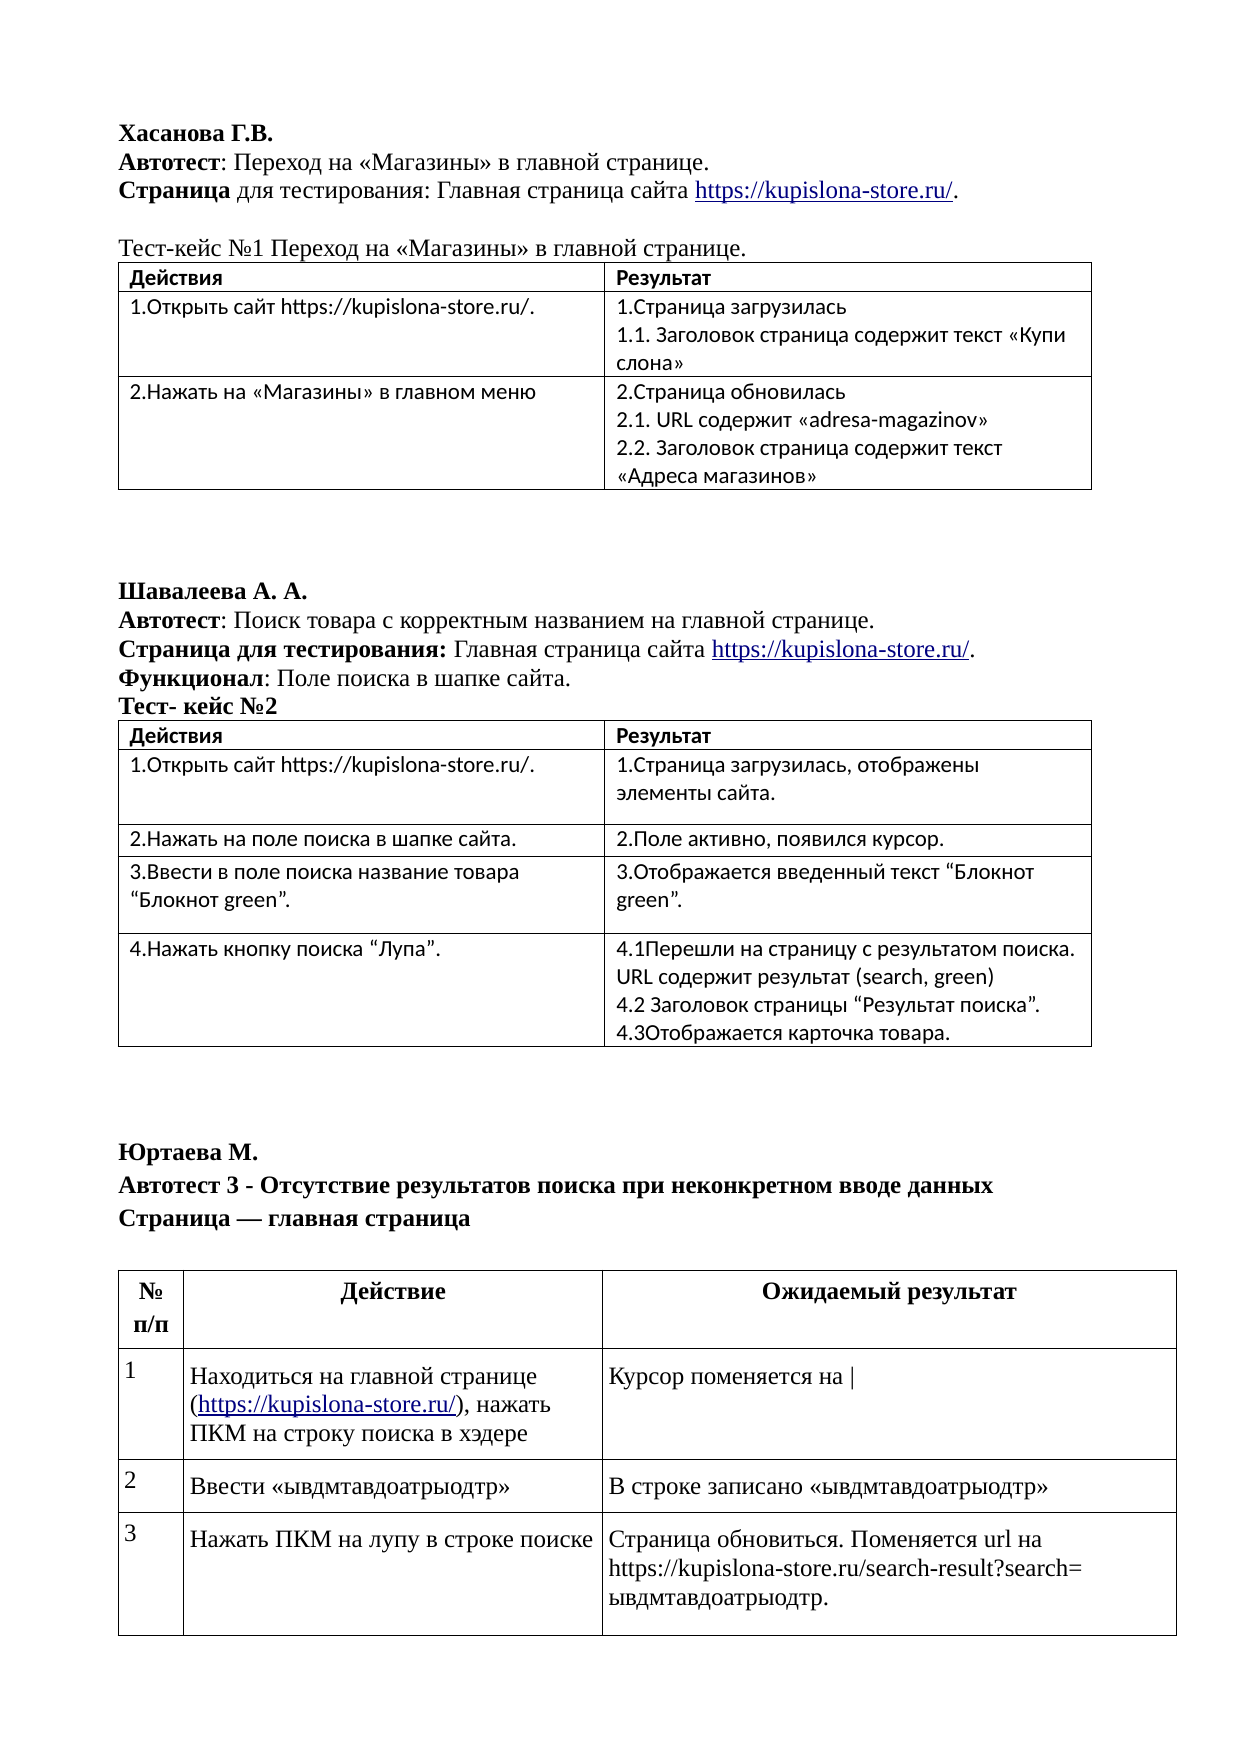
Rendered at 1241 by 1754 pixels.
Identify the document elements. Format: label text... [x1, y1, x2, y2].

text Автотест: Поиск товара с корректным названием на главной странице. [118, 605, 1122, 634]
table_cell Нажать ПКМ на лупу в строке поиске [184, 1513, 602, 1635]
text Автотест 3 - Отсутствие результатов поиска при неконкретном вводе данных [118, 1170, 1122, 1199]
table_cell Ввести «ывдмтавдоатрыодтр» [184, 1460, 602, 1512]
table_cell 3.Отображается введенный текст “Блокнот green”. [605, 857, 1091, 933]
table_header Действие [184, 1271, 602, 1348]
text Шавалеева А. А. [118, 576, 1122, 605]
table_cell 2.Нажать на поле поиска в шапке сайта. [119, 825, 604, 856]
text Тест- кейс №2 [118, 691, 1122, 720]
table_cell 2.Страница обновилась 2.1. URL содержит «adresa-magazinov» 2.2. Заголовок страница содержит текст «Адреса магазинов» [605, 377, 1091, 489]
text Хасанова Г.В. [118, 118, 1122, 147]
table_cell В строке записано «ывдмтавдоатрыодтр» [603, 1460, 1176, 1512]
table_header № п/п [119, 1271, 183, 1348]
table_header Результат [605, 721, 1091, 749]
table_cell 2.Нажать на «Магазины» в главном меню [119, 377, 604, 489]
table_cell 1.Страница загрузилась 1.1. Заголовок страница содержит текст «Купи слона» [605, 292, 1091, 376]
text Юртаева М. [118, 1137, 1122, 1166]
table_cell Находиться на главной странице (https://kupislona-store.ru/), нажать ПКМ на строку поиска в хэдере [184, 1349, 602, 1459]
table_cell 3.Ввести в поле поиска название товара “Блокнот green”. [119, 857, 604, 933]
table_header Действия [119, 263, 604, 291]
text Страница для тестирования: Главная страница сайта https://kupislona-store.ru/. [118, 634, 1122, 663]
table_header Ожидаемый результат [603, 1271, 1176, 1348]
table_cell 1 [119, 1349, 183, 1459]
table_cell 3 [119, 1513, 183, 1635]
table_cell 4.Нажать кнопку поиска “Лупа”. [119, 934, 604, 1046]
text Страница для тестирования: Главная страница сайта https://kupislona-store.ru/. [118, 176, 1122, 204]
text Тест-кейс №1 Переход на «Магазины» в главной странице. [118, 233, 1122, 262]
text Функционал: Поле поиска в шапке сайта. [118, 663, 1122, 691]
table_cell 2 [119, 1460, 183, 1512]
table_cell 4.1Перешли на страницу с результатом поиска. URL содержит результат (search, green) 4.2 Заголовок страницы “Результат поиска”. 4.3Отображается карточка товара. [605, 934, 1091, 1046]
table_cell Курсор поменяется на | [603, 1349, 1176, 1459]
table_cell 2.Поле активно, появился курсор. [605, 825, 1091, 856]
table_cell Страница обновиться. Поменяется url на https://kupislona-store.ru/search-result?search= ывдмтавдоатрыодтр. [603, 1513, 1176, 1635]
table_cell 1.Открыть сайт https://kupislona-store.ru/. [119, 292, 604, 376]
table_cell 1.Страница загрузилась, отображены элементы сайта. [605, 750, 1091, 823]
text Страница — главная страница [118, 1203, 1122, 1232]
table_cell 1.Открыть сайт https://kupislona-store.ru/. [119, 750, 604, 823]
table_header Действия [119, 721, 604, 749]
table_header Результат [605, 263, 1091, 291]
text Автотест: Переход на «Магазины» в главной странице. [118, 147, 1122, 176]
